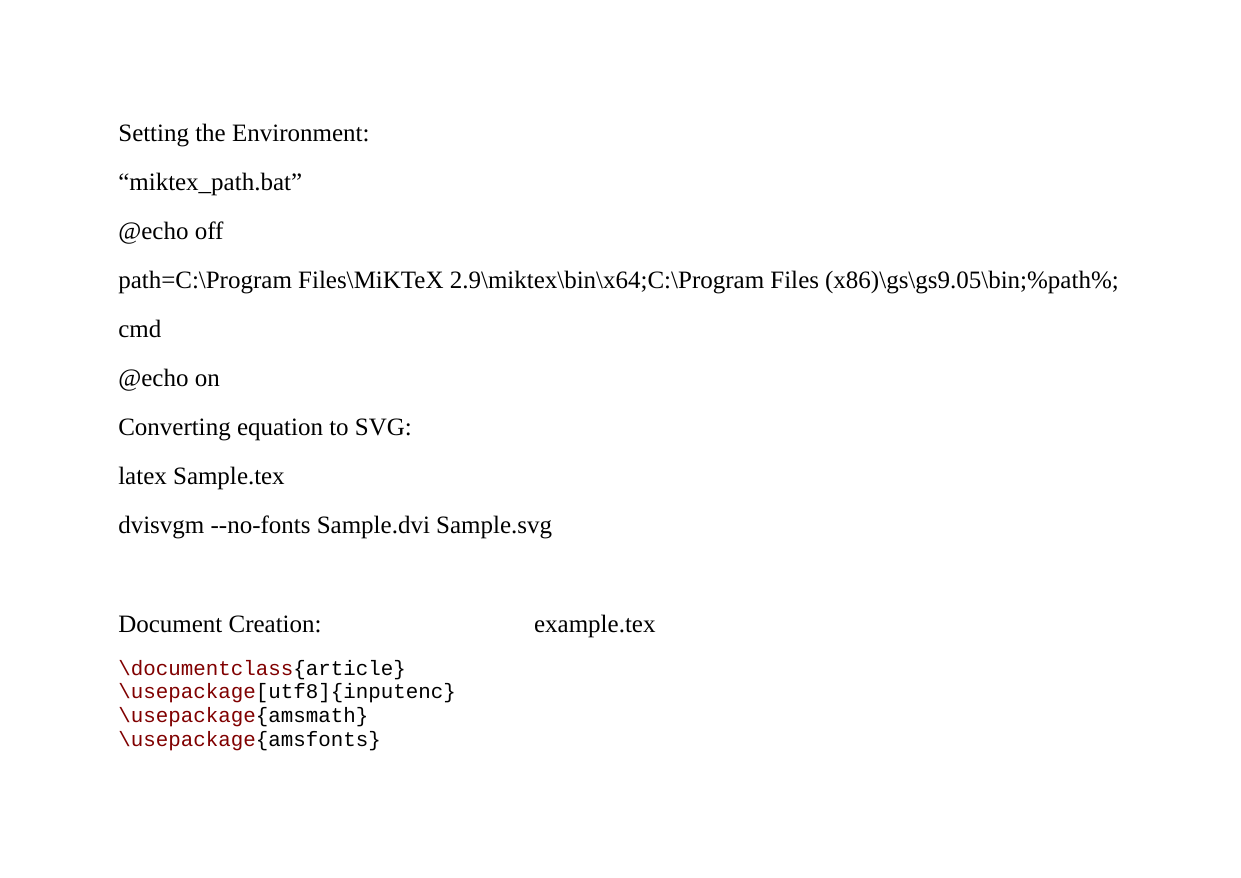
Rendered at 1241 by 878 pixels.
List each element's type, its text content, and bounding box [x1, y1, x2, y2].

text path=C:\Program Files\MiKTeX 2.9\miktex\bin\x64;C:\Program Files (x86)\gs\gs9.05\bin;%path%; [118, 265, 1122, 294]
text \usepackage{amsmath} [118, 705, 1122, 729]
text latex Sample.tex [118, 462, 1122, 490]
text \documentclass{article} [118, 658, 1122, 681]
text dvisvgm --no-fonts Sample.dvi Sample.svg [118, 511, 1122, 539]
text \usepackage{amsfonts} [118, 729, 1122, 752]
text \usepackage[utf8]{inputenc} [118, 681, 1122, 705]
text “miktex_path.bat” [118, 167, 1122, 196]
text Document Creation: example.tex [118, 609, 1122, 637]
text Converting equation to SVG: [118, 412, 1122, 441]
text cmd [118, 314, 1122, 343]
text @echo off [118, 216, 1122, 245]
text @echo on [118, 363, 1122, 392]
text Setting the Environment: [118, 118, 1122, 147]
